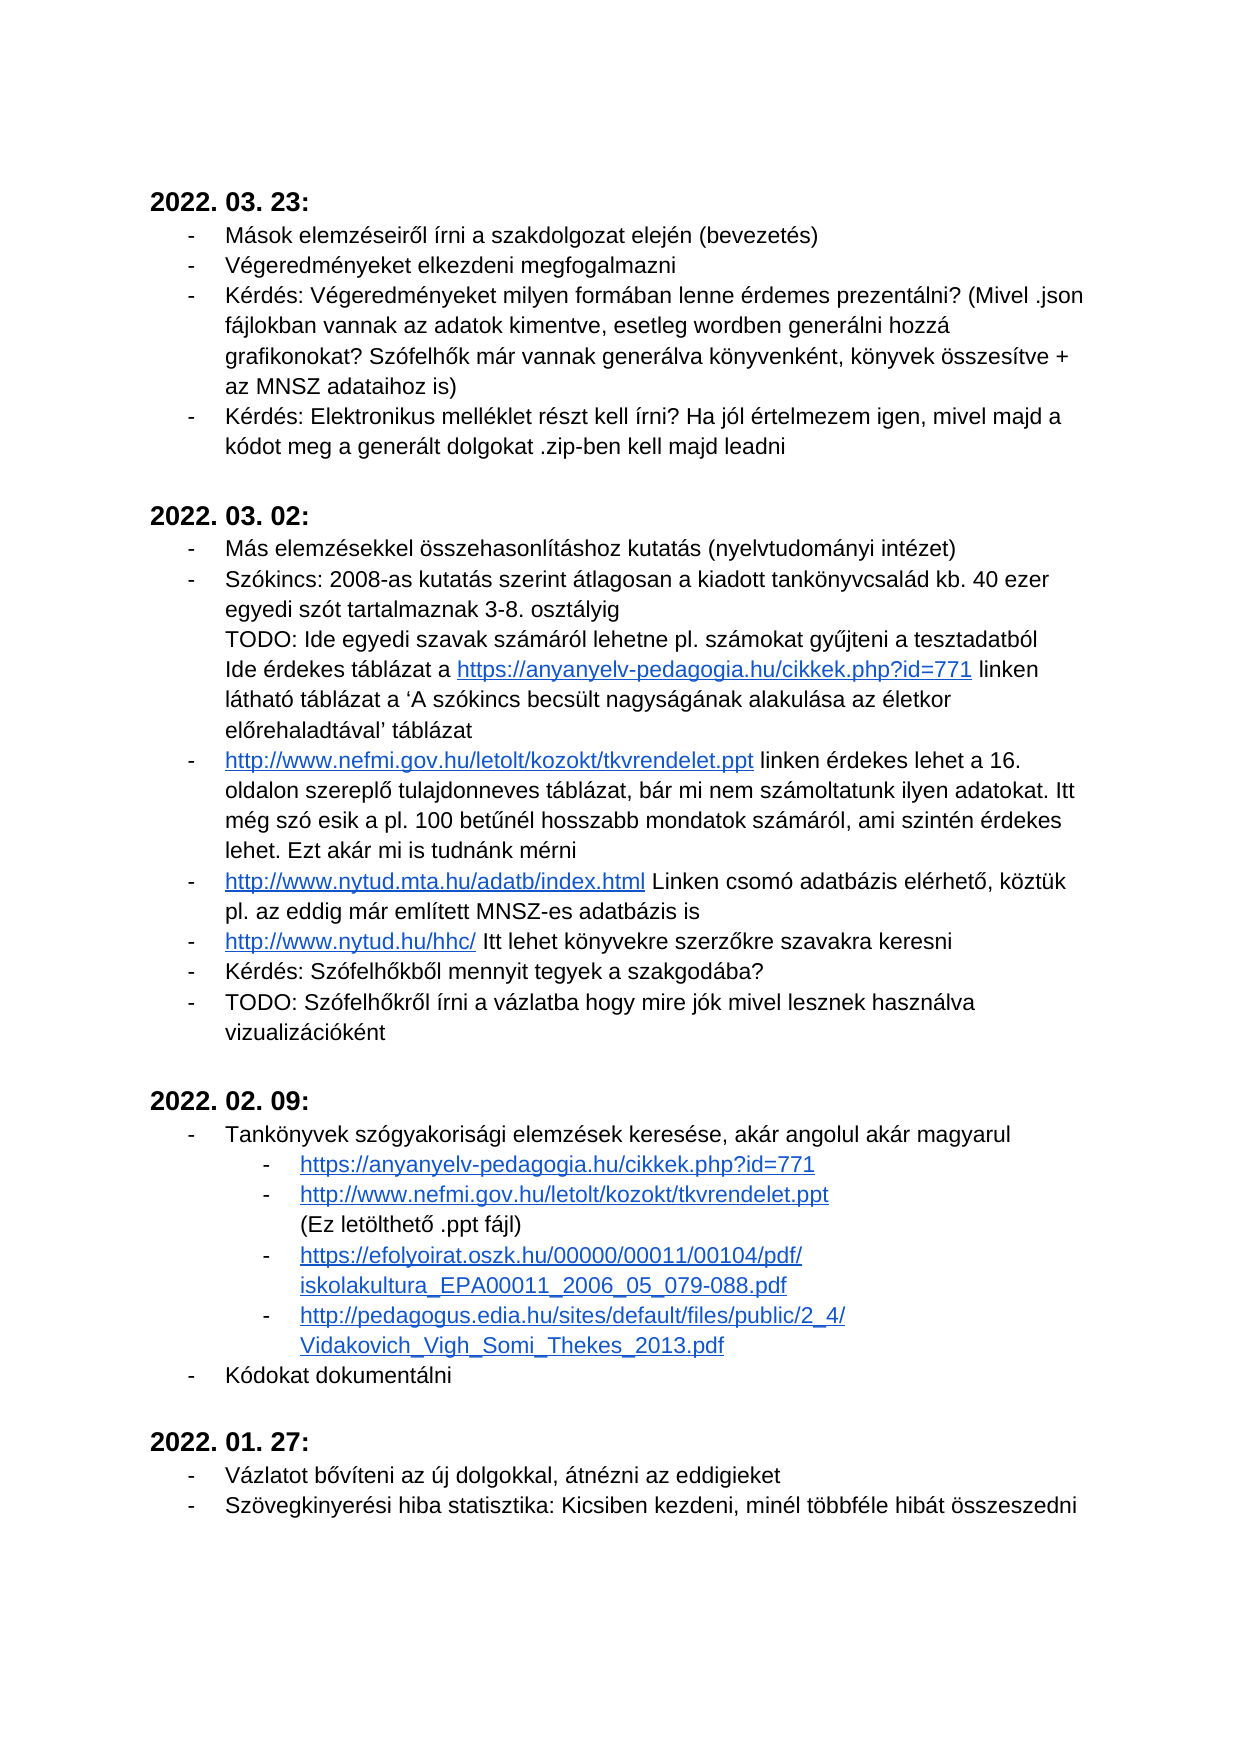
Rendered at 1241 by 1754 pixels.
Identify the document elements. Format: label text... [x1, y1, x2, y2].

list Szókincs: 2008-as kutatás szerint átlagosan a kiadott tankönyvcsalád kb. 40 ezer egyedi szót tartalmaznak 3-8. osztályig TODO: Ide egyedi szavak számáról lehetne pl. számokat gyűjteni a tesztadatból Ide érdekes táblázat a https://anyanyelv-pedagogia.hu/cikkek.php?id=771 linken látható táblázat a ‘A szókincs becsült nagyságának alakulása az életkor előrehaladtával’ táblázat [187, 566, 1090, 743]
list Szövegkinyerési hiba statisztika: Kicsiben kezdeni, minél többféle hibát összeszedni [187, 1492, 1090, 1518]
list Végeredményeket elkezdeni megfogalmazni [187, 252, 1090, 278]
list http://www.nefmi.gov.hu/letolt/kozokt/tkvrendelet.ppt (Ez letölthető .ppt fájl) [262, 1181, 1090, 1238]
list Más elemzésekkel összehasonlításhoz kutatás (nyelvtudományi intézet) [187, 535, 1090, 562]
list TODO: Szófelhőkről írni a vázlatba hogy mire jók mivel lesznek használva vizualizációként [187, 988, 1090, 1045]
list Vázlatot bővíteni az új dolgokkal, átnézni az eddigieket [187, 1462, 1090, 1488]
list Kódokat dokumentálni [187, 1362, 1090, 1389]
list http://www.nefmi.gov.hu/letolt/kozokt/tkvrendelet.ppt linken érdekes lehet a 16. oldalon szereplő tulajdonneves táblázat, bár mi nem számoltatunk ilyen adatokat. Itt még szó esik a pl. 100 betűnél hosszabb mondatok számáról, ami szintén érdekes lehet. Ezt akár mi is tudnánk mérni [187, 747, 1090, 864]
list Kérdés: Végeredményeket milyen formában lenne érdemes prezentálni? (Mivel .json fájlokban vannak az adatok kimentve, esetleg wordben generálni hozzá grafikonokat? Szófelhők már vannak generálva könyvenként, könyvek összesítve + az MNSZ adataihoz is) [187, 282, 1090, 399]
list Kérdés: Elektronikus melléklet részt kell írni? Ha jól értelmezem igen, mivel majd a kódot meg a generált dolgokat .zip-ben kell majd leadni [187, 403, 1090, 460]
list https://anyanyelv-pedagogia.hu/cikkek.php?id=771 [262, 1151, 1090, 1177]
text 2022. 02. 09: [150, 1085, 1090, 1116]
text 2022. 03. 02: [150, 499, 1090, 531]
list Kérdés: Szófelhőkből mennyit tegyek a szakgodába? [187, 958, 1090, 985]
list http://www.nytud.hu/hhc/ Itt lehet könyvekre szerzőkre szavakra keresni [187, 928, 1090, 954]
list http://pedagogus.edia.hu/sites/default/files/public/2_4/Vidakovich_Vigh_Somi_Thekes_2013.pdf [262, 1302, 1090, 1359]
list Tankönyvek szógyakorisági elemzések keresése, akár angolul akár magyarul [187, 1121, 1090, 1147]
list Mások elemzéseiről írni a szakdolgozat elején (bevezetés) [187, 222, 1090, 248]
text 2022. 01. 27: [150, 1426, 1090, 1457]
list https://efolyoirat.oszk.hu/00000/00011/00104/pdf/iskolakultura_EPA00011_2006_05_079-088.pdf [262, 1242, 1090, 1298]
list http://www.nytud.mta.hu/adatb/index.html Linken csomó adatbázis elérhető, köztük pl. az eddig már említett MNSZ-es adatbázis is [187, 868, 1090, 924]
text 2022. 03. 23: [150, 186, 1090, 217]
